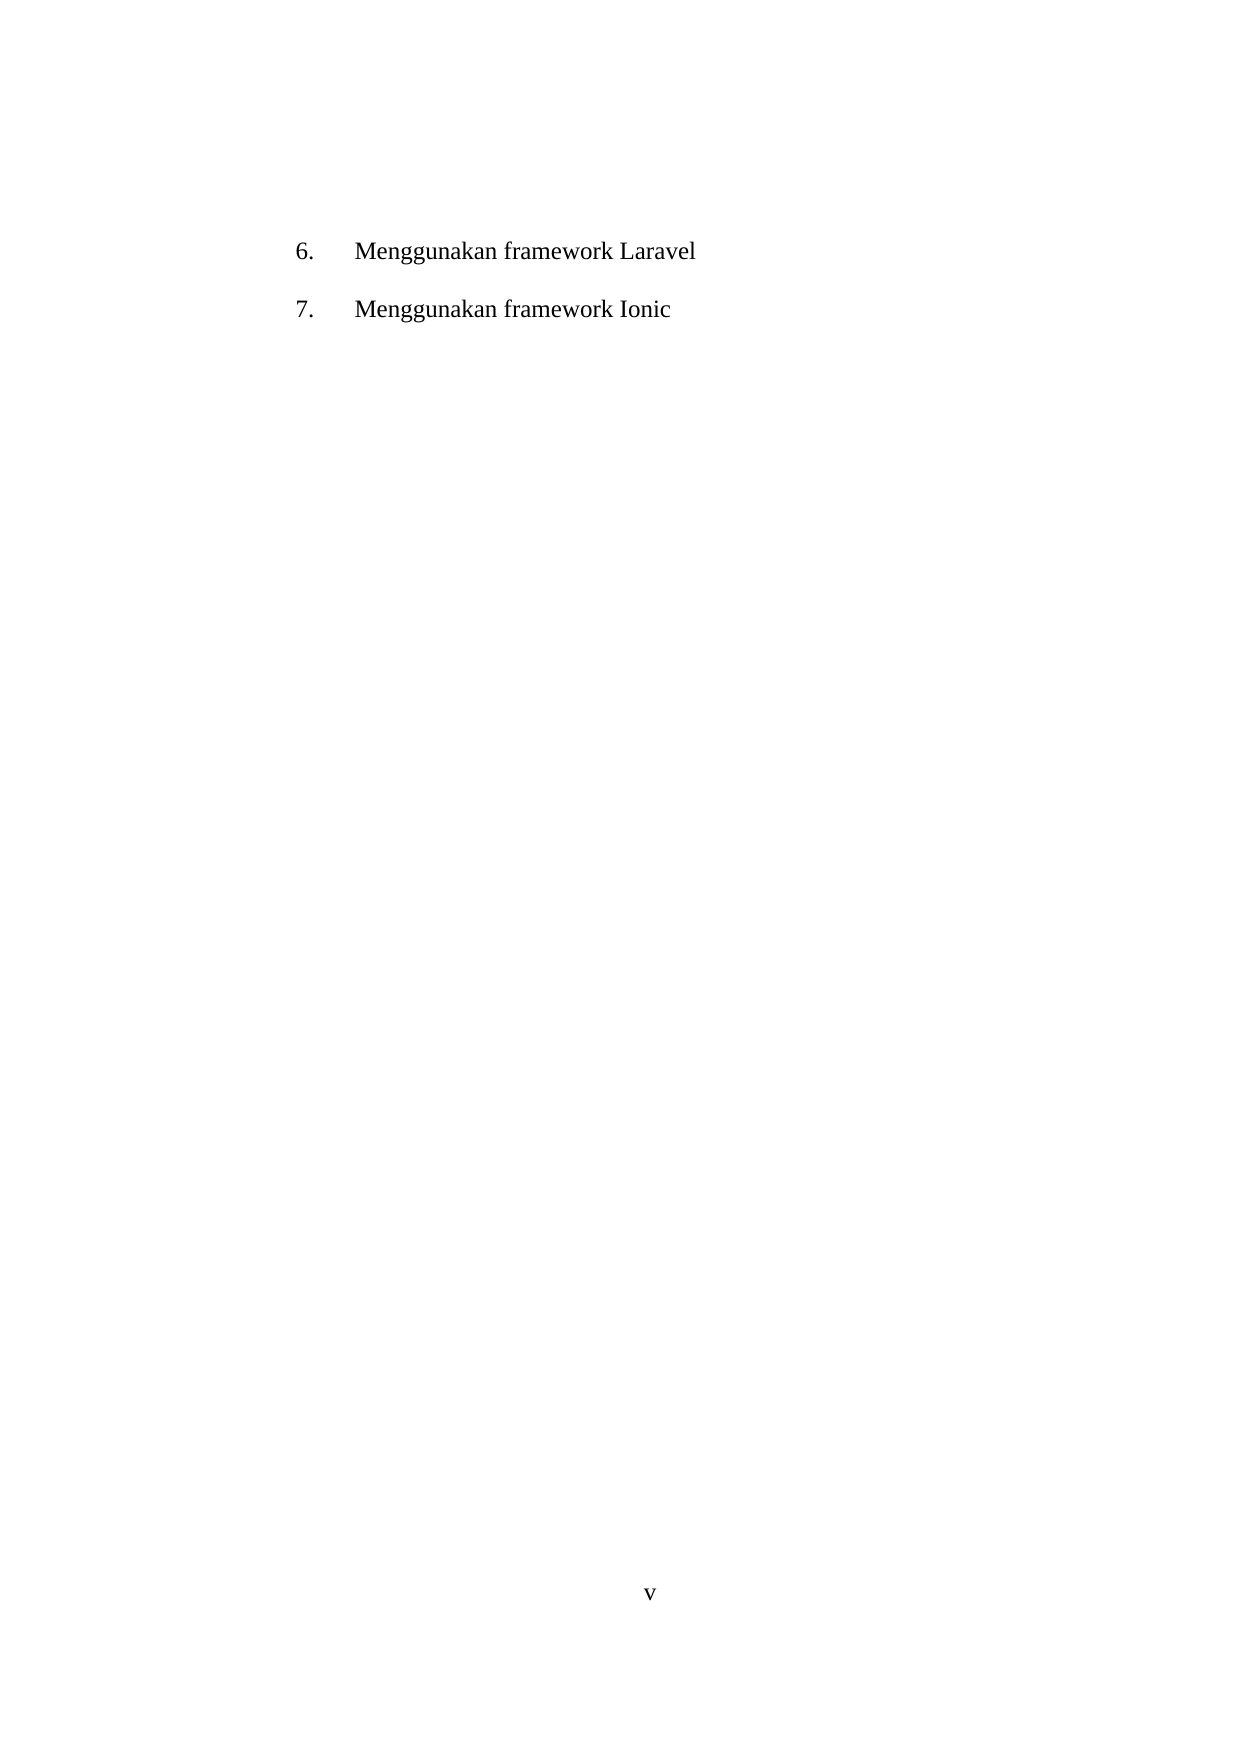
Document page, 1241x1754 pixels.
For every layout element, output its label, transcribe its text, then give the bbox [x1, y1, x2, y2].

text 6. Menggunakan framework Laravel [295, 236, 1063, 265]
text 7. Menggunakan framework Ionic [295, 294, 1063, 322]
